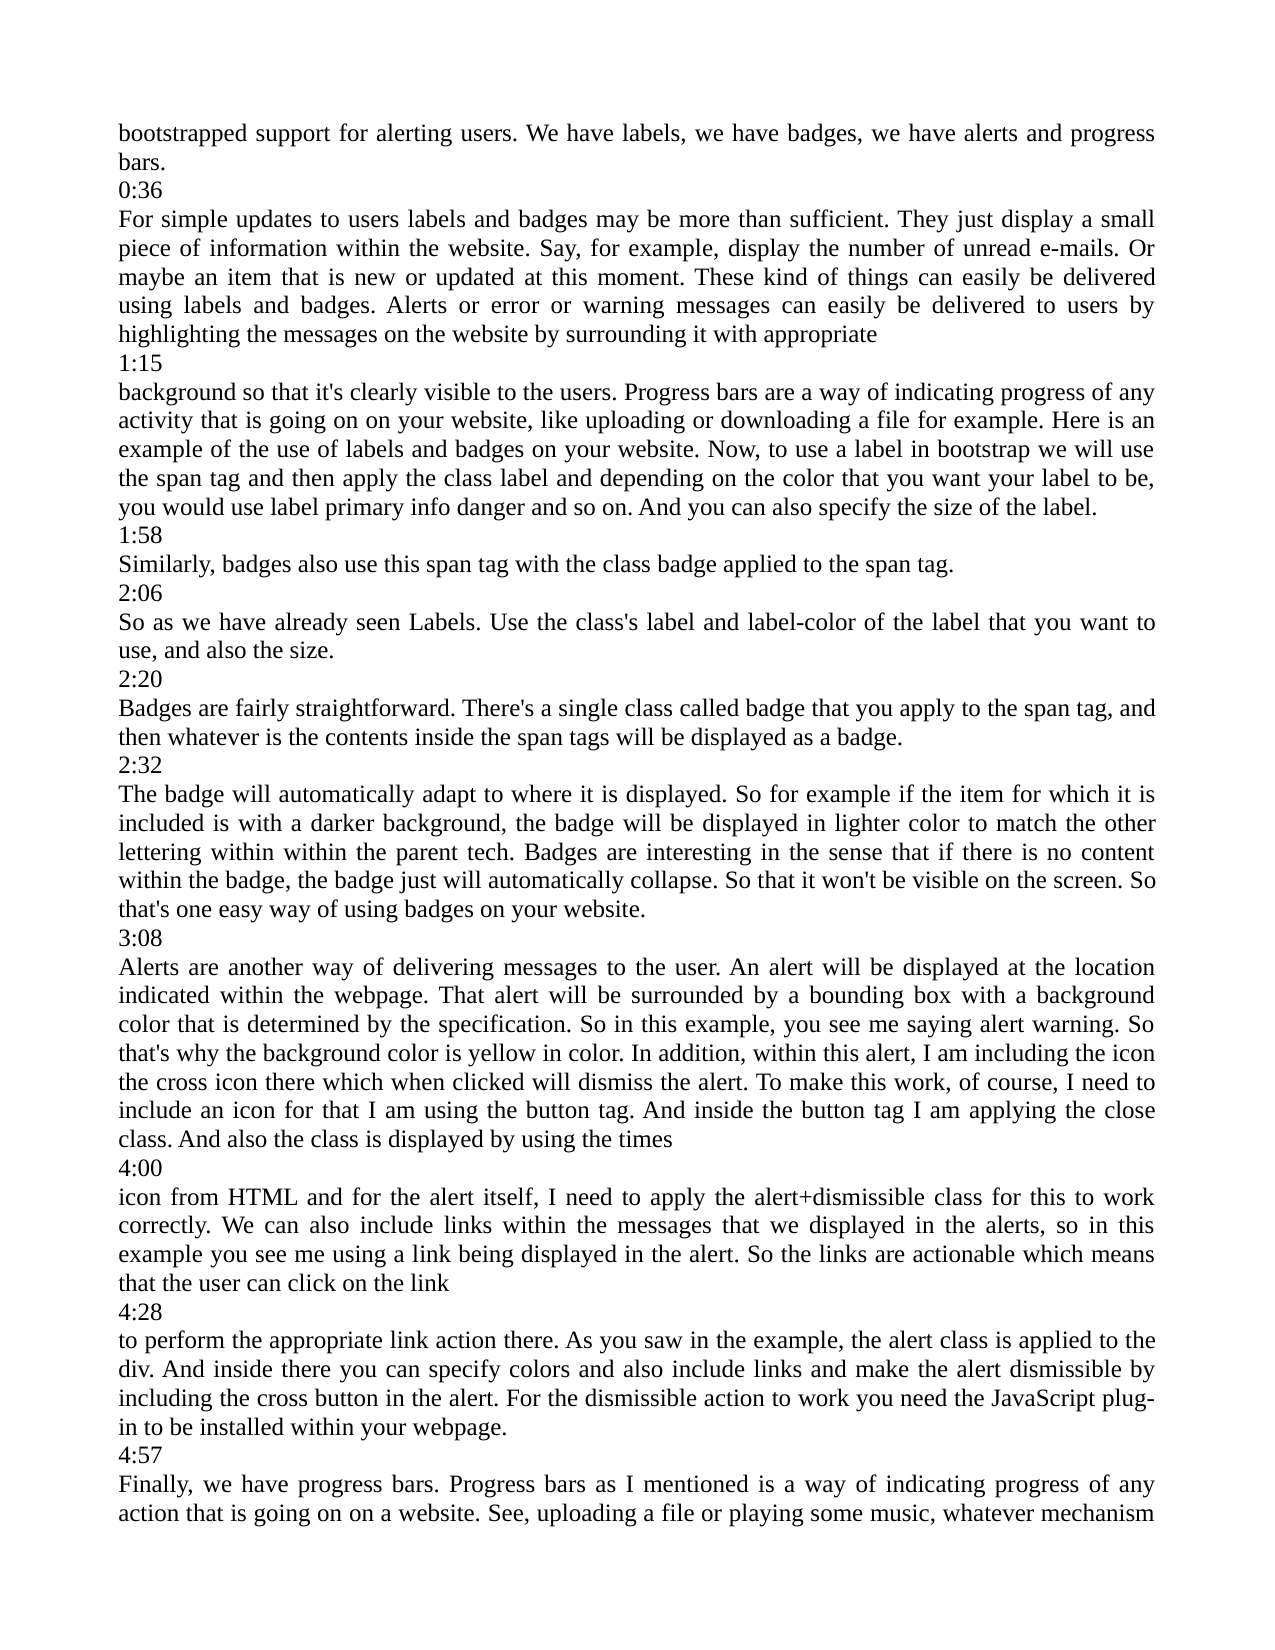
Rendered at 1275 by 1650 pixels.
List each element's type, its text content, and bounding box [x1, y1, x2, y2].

text background so that it's clearly visible to the users. Progress bars are a way of indicating progress of any activity that is going on on your website, like uploading or downloading a file for example. Here is an example of the use of labels and badges on your website. Now, to use a label in bootstrap we will use the span tag and then apply the class label and depending on the color that you want your label to be, you would use label primary info danger and so on. And you can also specify the size of the label. [118, 377, 1157, 521]
text 4:00 [118, 1153, 1157, 1182]
text icon from HTML and for the alert itself, I need to apply the alert+dismissible class for this to work correctly. We can also include links within the messages that we displayed in the alerts, so in this example you see me using a link being displayed in the alert. So the links are actionable which means that the user can click on the link [118, 1182, 1157, 1297]
text 4:57 [118, 1441, 1157, 1469]
text 3:08 [118, 923, 1157, 952]
text 1:15 [118, 348, 1157, 377]
text 2:06 [118, 578, 1157, 607]
text So as we have already seen Labels. Use the class's label and label-color of the label that you want to use, and also the size. [118, 607, 1157, 664]
text Finally, we have progress bars. Progress bars as I mentioned is a way of indicating progress of any action that is going on on a website. See, uploading a file or playing some music, whatever mechanism [118, 1469, 1157, 1527]
text 1:58 [118, 521, 1157, 549]
text The badge will automatically adapt to where it is displayed. So for example if the item for which it is included is with a darker background, the badge will be displayed in lighter color to match the other lettering within within the parent tech. Badges are interesting in the sense that if there is no content within the badge, the badge just will automatically collapse. So that it won't be visible on the screen. So that's one easy way of using badges on your website. [118, 779, 1157, 923]
text Similarly, badges also use this span tag with the class badge applied to the span tag. [118, 549, 1157, 578]
text Alerts are another way of delivering messages to the user. An alert will be displayed at the location indicated within the webpage. That alert will be surrounded by a bounding box with a background color that is determined by the specification. So in this example, you see me saying alert warning. So that's why the background color is yellow in color. In addition, within this alert, I am including the icon the cross icon there which when clicked will dismiss the alert. To make this work, of course, I need to include an icon for that I am using the button tag. And inside the button tag I am applying the close class. And also the class is displayed by using the times [118, 952, 1157, 1153]
text bootstrapped support for alerting users. We have labels, we have badges, we have alerts and progress bars. [118, 118, 1157, 176]
text Badges are fairly straightforward. There's a single class called badge that you apply to the span tag, and then whatever is the contents inside the span tags will be displayed as a badge. [118, 693, 1157, 751]
text For simple updates to users labels and badges may be more than sufficient. They just display a small piece of information within the website. Say, for example, display the number of unread e-mails. Or maybe an item that is new or updated at this moment. These kind of things can easily be delivered using labels and badges. Alerts or error or warning messages can easily be delivered to users by highlighting the messages on the website by surrounding it with appropriate [118, 204, 1157, 348]
text 4:28 [118, 1297, 1157, 1326]
text 0:36 [118, 176, 1157, 204]
text 2:32 [118, 751, 1157, 779]
text to perform the appropriate link action there. As you saw in the example, the alert class is applied to the div. And inside there you can specify colors and also include links and make the alert dismissible by including the cross button in the alert. For the dismissible action to work you need the JavaScript plug-in to be installed within your webpage. [118, 1326, 1157, 1441]
text 2:20 [118, 664, 1157, 693]
